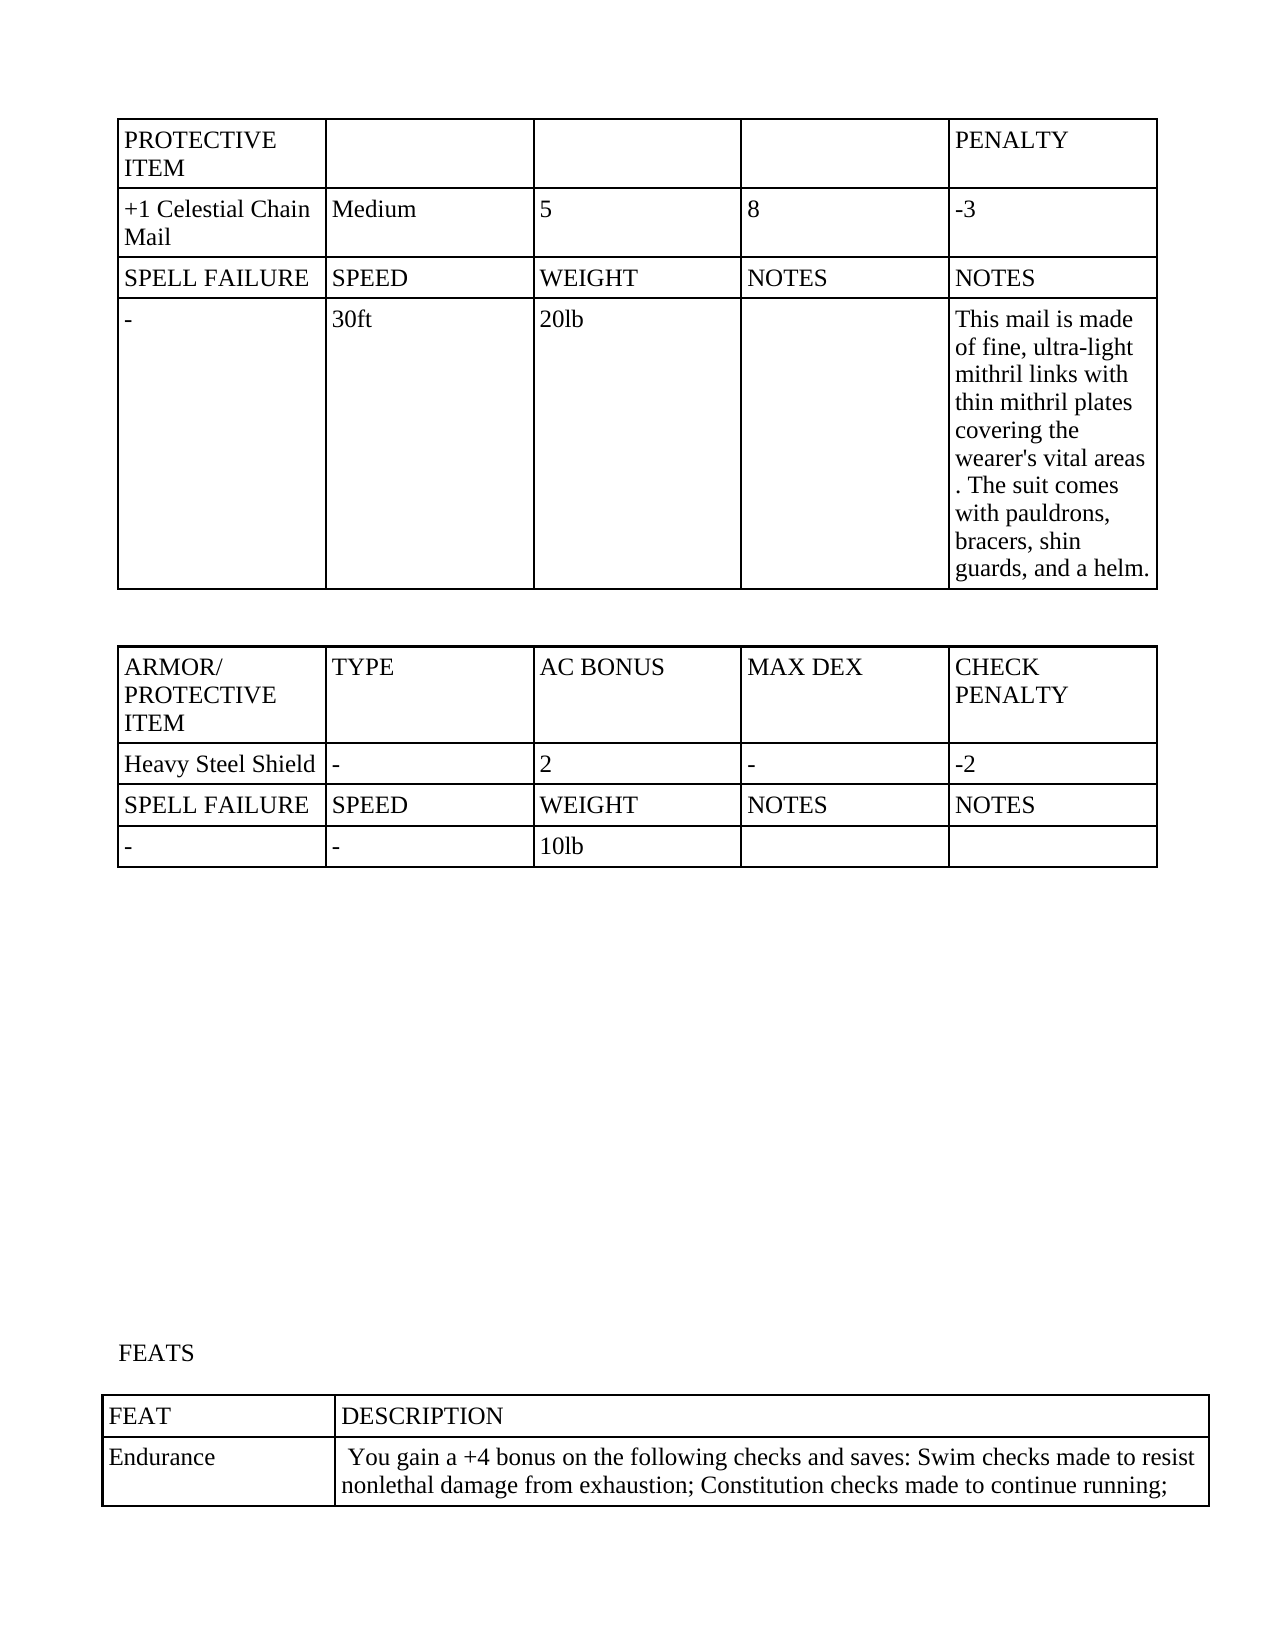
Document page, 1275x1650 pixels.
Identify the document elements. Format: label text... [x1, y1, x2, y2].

table_cell - [327, 744, 533, 783]
table_header FEAT [104, 1396, 334, 1436]
table_cell 20lb [535, 299, 740, 588]
table_cell - [119, 299, 325, 588]
table_header DESCRIPTION [336, 1396, 1208, 1436]
table_cell NOTES [950, 258, 1156, 297]
table_cell - [742, 744, 948, 783]
table_cell WEIGHT [535, 258, 740, 297]
table_cell Heavy Steel Shield [119, 744, 325, 783]
table_cell NOTES [950, 785, 1156, 824]
table_header [535, 120, 740, 187]
table_cell You gain a +4 bonus on the following checks and saves: Swim checks made to resist nonlethal damage from exhaustion; Constitution checks made to continue running; [336, 1438, 1208, 1504]
table_header [742, 120, 948, 187]
table_header AC BONUS [535, 648, 740, 742]
table_cell 2 [535, 744, 740, 783]
table_header PROTECTIVE ITEM [119, 120, 325, 187]
table_cell -2 [950, 744, 1156, 783]
table_cell 30ft [327, 299, 533, 588]
text FEATS [118, 1339, 1157, 1367]
table_cell - [327, 827, 533, 866]
table_cell 8 [742, 189, 948, 256]
table_cell NOTES [742, 785, 948, 824]
table_header ARMOR/PROTECTIVE ITEM [119, 648, 325, 742]
table_cell - [119, 827, 325, 866]
table_header CHECK PENALTY [950, 648, 1156, 742]
table_cell SPELL FAILURE [119, 785, 325, 824]
table_cell -3 [950, 189, 1156, 256]
table_cell This mail is made of fine, ultra-light mithril links with thin mithril plates covering the wearer's vital areas . The suit comes with pauldrons, bracers, shin guards, and a helm. [950, 299, 1156, 588]
table_cell SPEED [327, 785, 533, 824]
table_cell WEIGHT [535, 785, 740, 824]
table_cell Medium [327, 189, 533, 256]
table_cell [742, 299, 948, 588]
table_cell 5 [535, 189, 740, 256]
table_cell +1 Celestial Chain Mail [119, 189, 325, 256]
table_cell Endurance [104, 1438, 334, 1504]
table_cell [950, 827, 1156, 866]
table_cell SPEED [327, 258, 533, 297]
table_cell SPELL FAILURE [119, 258, 325, 297]
table_header MAX DEX [742, 648, 948, 742]
table_cell NOTES [742, 258, 948, 297]
table_header [327, 120, 533, 187]
table_cell [742, 827, 948, 866]
table_header PENALTY [950, 120, 1156, 187]
table_cell 10lb [535, 827, 740, 866]
table_header TYPE [327, 648, 533, 742]
